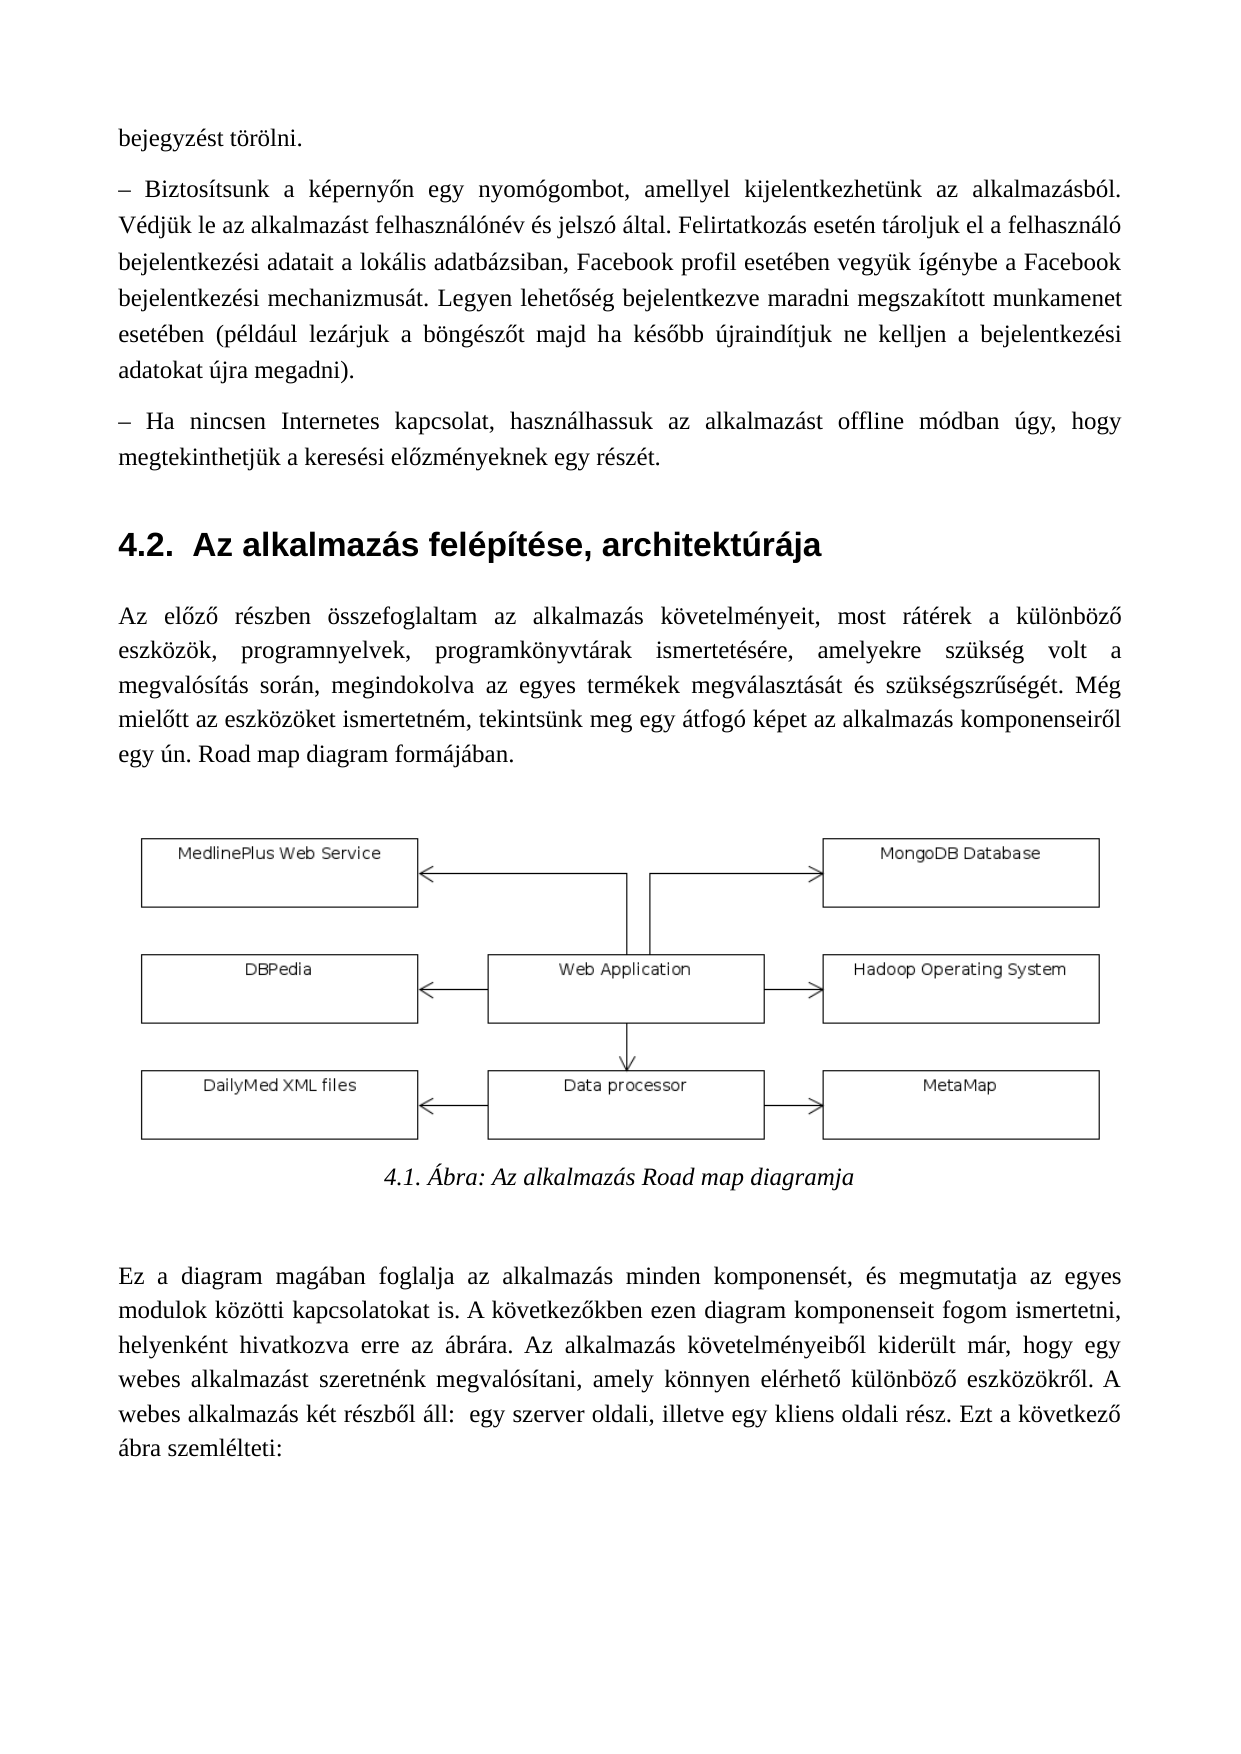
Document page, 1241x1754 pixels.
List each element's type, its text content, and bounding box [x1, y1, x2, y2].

text bejegyzést törölni. [118, 118, 1122, 154]
picture [118, 816, 1123, 1163]
text – Biztosítsunk a képernyőn egy nyomógombot, amellyel kijelentkezhetünk az alkalmazásból. Védjük le az alkalmazást felhasználónév és jelszó által. Felirtatkozás esetén tároljuk el a felhasználó bejelentkezési adatait a lokális adatbázsiban, Facebook profil esetében vegyük ígénybe a Facebook bejelentkezési mechanizmusát. Legyen lehetőség bejelentkezve maradni megszakított munkamenet esetében (például lezárjuk a böngészőt majd ha később újraindítjuk ne kelljen a bejelentkezési adatokat újra megadni). [118, 169, 1122, 385]
title Az előző részben összefoglaltam az alkalmazás követelményeit, most rátérek a különböző eszközök, programnyelvek, programkönyvtárak ismertetésére, amelyekre szükség volt a megvalósítás során, megindokolva az egyes termékek megválasztását és szükségszrűségét. Még mielőtt az eszközöket ismertetném, tekintsünk meg egy átfogó képet az alkalmazás komponenseiről egy ún. Road map diagram formájában. [118, 601, 1122, 768]
subtitle Az alkalmazás felépítése, architektúrája [118, 525, 1122, 564]
text 4.1. Ábra: Az alkalmazás Road map diagramja [118, 1163, 1122, 1191]
text – Ha nincsen Internetes kapcsolat, használhassuk az alkalmazást offline módban úgy, hogy megtekinthetjük a keresési előzményeknek egy részét. [118, 400, 1122, 472]
title Ez a diagram magában foglalja az alkalmazás minden komponensét, és megmutatja az egyes modulok közötti kapcsolatokat is. A következőkben ezen diagram komponenseit fogom ismertetni, helyenként hivatkozva erre az ábrára. Az alkalmazás követelményeiből kiderült már, hogy egy webes alkalmazást szeretnénk megvalósítani, amely könnyen elérhető különböző eszközökről. A webes alkalmazás két részből áll: egy szerver oldali, illetve egy kliens oldali rész. Ezt a következő ábra szemlélteti: [118, 1261, 1122, 1462]
